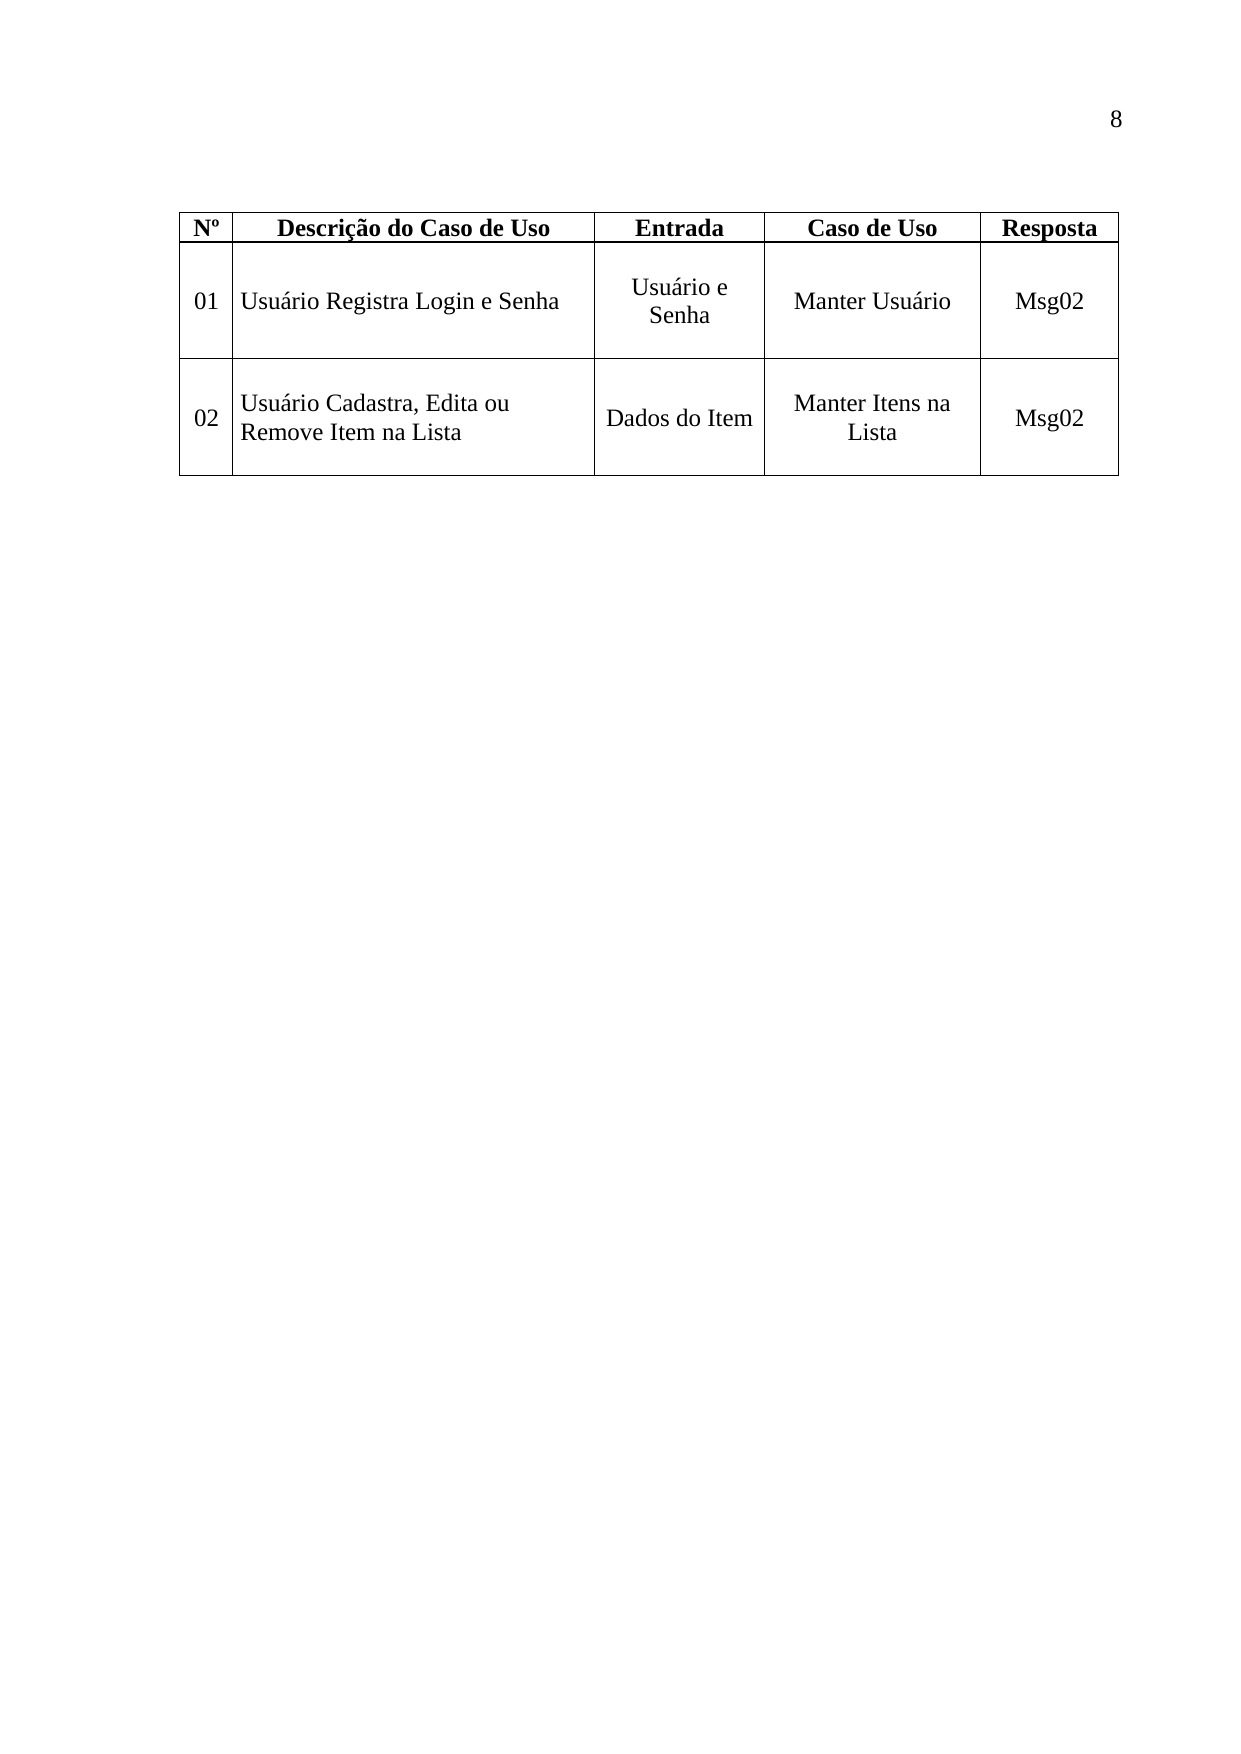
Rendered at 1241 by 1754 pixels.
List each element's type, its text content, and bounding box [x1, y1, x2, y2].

table_header Descrição do Caso de Uso [233, 213, 594, 241]
table_cell Manter Itens na Lista [765, 359, 980, 475]
table_cell Usuário Cadastra, Edita ou Remove Item na Lista [233, 359, 594, 475]
table_header Caso de Uso [765, 213, 980, 241]
table_header Resposta [981, 213, 1118, 241]
table_cell 01 [180, 243, 232, 358]
table_cell Usuário e Senha [595, 243, 764, 358]
table_cell Msg02 [981, 243, 1118, 358]
table_cell Manter Usuário [765, 243, 980, 358]
table_cell Dados do Item [595, 359, 764, 475]
table_header Nº [180, 213, 232, 241]
table_cell 02 [180, 359, 232, 475]
table_header Entrada [595, 213, 764, 241]
table_cell Msg02 [981, 359, 1118, 475]
table_cell Usuário Registra Login e Senha [233, 243, 594, 358]
